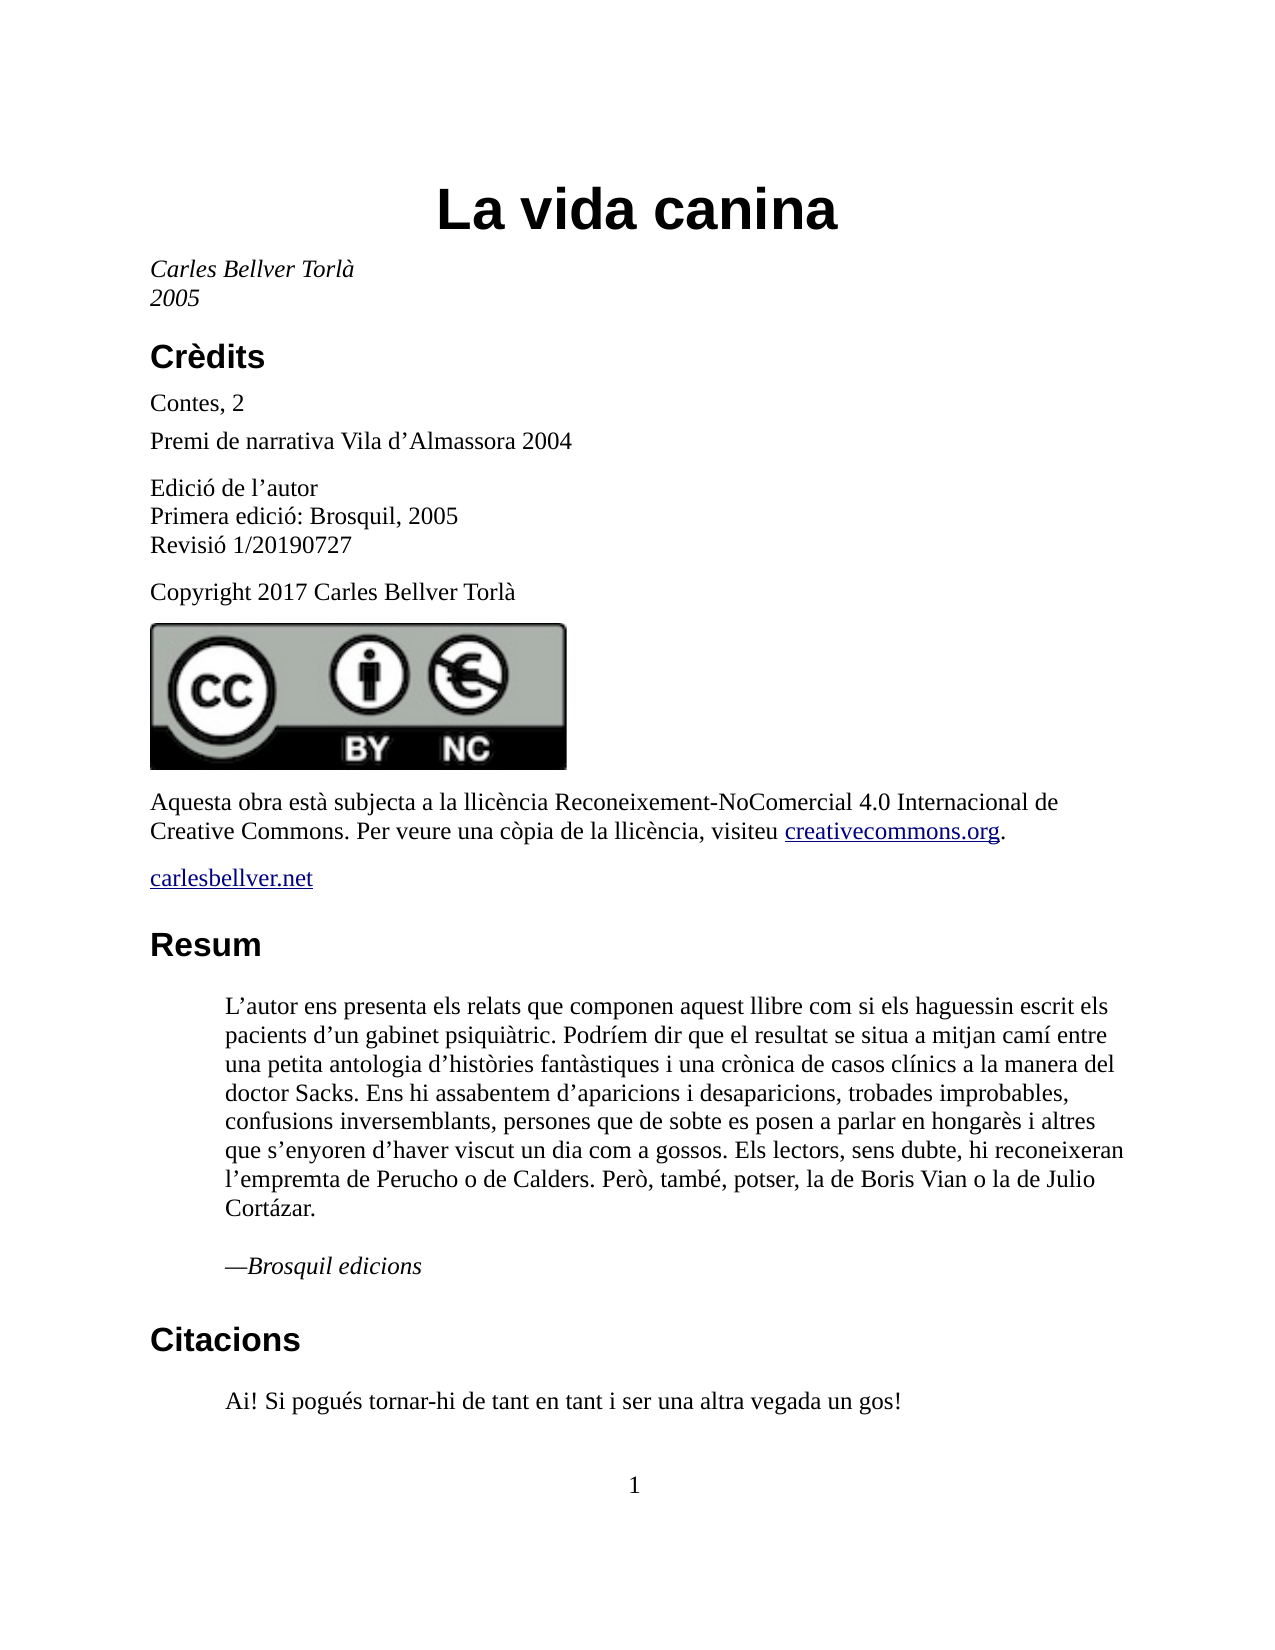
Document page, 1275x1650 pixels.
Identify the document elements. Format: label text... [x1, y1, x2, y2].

text Copyright 2017 Carles Bellver Torlà [150, 577, 1125, 606]
subtitle Resum [150, 925, 1125, 964]
subtitle Citacions [150, 1320, 1125, 1359]
text L’autor ens presenta els relats que componen aquest llibre com si els haguessin escrit els pacients d’un gabinet psiquiàtric. Podríem dir que el resultat se situa a mitjan camí entre una petita antologia d’històries fantàstiques i una crònica de casos clínics a la manera del doctor Sacks. Ens hi assabentem d’aparicions i desaparicions, trobades improbables, confusions inversemblants, persones que de sobte es posen a parlar en hongarès i altres que s’enyoren d’haver viscut un dia com a gossos. Els lectors, sens dubte, hi reconeixeran l’empremta de Perucho o de Calders. Però, també, potser, la de Boris Vian o la de Julio Cortázar. [225, 991, 1125, 1221]
text Carles Bellver Torlà [150, 254, 1125, 283]
text —Brosquil edicions [225, 1251, 1125, 1280]
text Aquesta obra està subjecta a la llicència Reconeixement-NoComercial 4.0 Internacional de Creative Commons. Per veure una còpia de la llicència, visiteu creativecommons.org. [150, 787, 1125, 845]
text Edició de l’autor Primera edició: Brosquil, 2005 Revisió 1/20190727 [150, 473, 1125, 559]
text carlesbellver.net [150, 863, 1125, 891]
subtitle Crèdits [150, 337, 1125, 376]
text 2005 [150, 283, 1125, 312]
title La vida canina [150, 175, 1125, 242]
text Premi de narrativa Vila d’Almassora 2004 [150, 426, 1125, 455]
text Ai! Si pogués tornar-hi de tant en tant i ser una altra vegada un gos! [225, 1386, 1125, 1415]
picture [150, 623, 567, 770]
text Contes, 2 [150, 388, 1125, 417]
